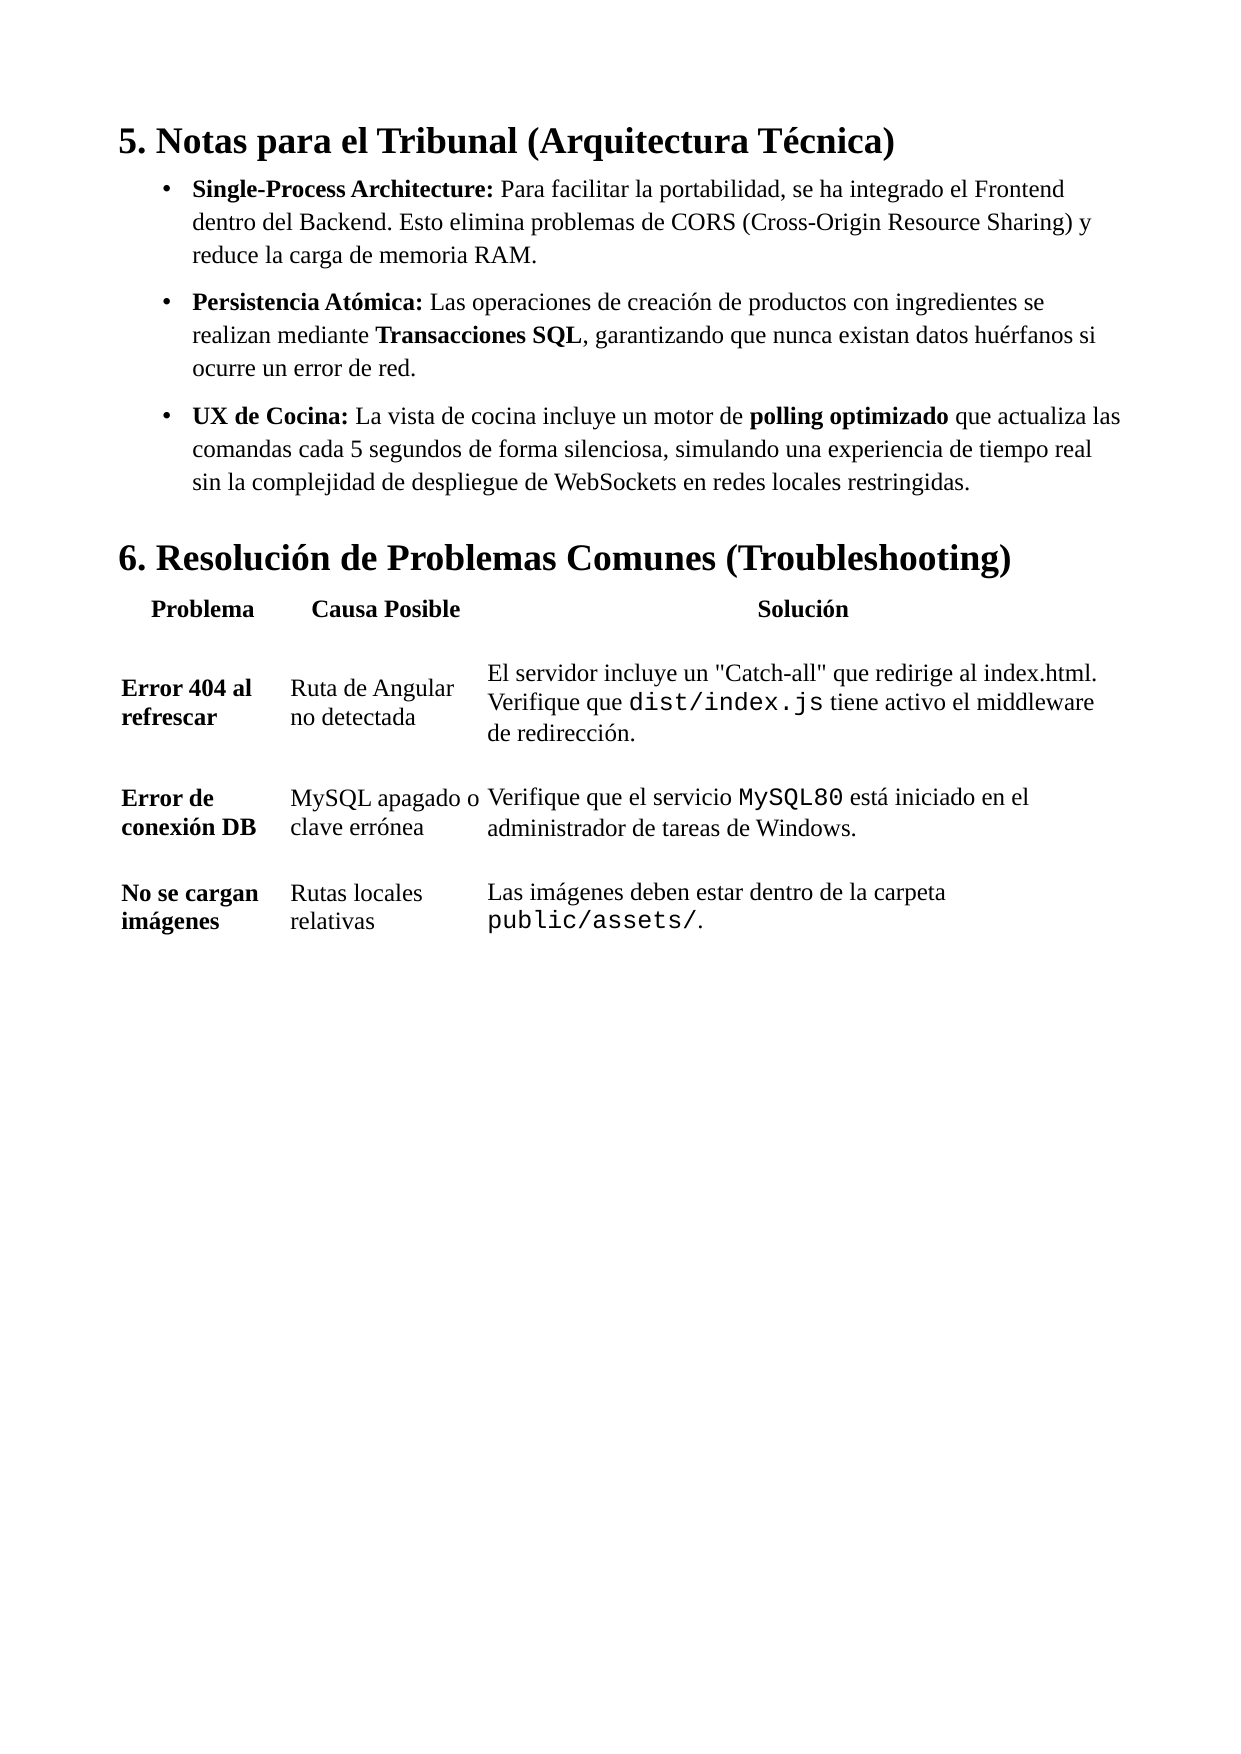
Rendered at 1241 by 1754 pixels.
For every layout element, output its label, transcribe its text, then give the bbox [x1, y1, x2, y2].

subtitle 6. Resolución de Problemas Comunes (Troubleshooting) [118, 536, 1122, 579]
table_cell Rutas locales relativas [287, 874, 484, 969]
subtitle 5. Notas para el Tribunal (Arquitectura Técnica) [118, 118, 1122, 161]
table_cell Error 404 al refrescar [118, 655, 287, 779]
list Persistencia Atómica: Las operaciones de creación de productos con ingredientes se realizan mediante Transacciones SQL, garantizando que nunca existan datos huérfanos si ocurre un error de red. [162, 287, 1122, 382]
table_cell MySQL apagado o clave errónea [287, 779, 484, 874]
table_cell Error de conexión DB [118, 779, 287, 874]
table_cell Ruta de Angular no detectada [287, 655, 484, 779]
table_cell No se cargan imágenes [118, 874, 287, 969]
list UX de Cocina: La vista de cocina incluye un motor de polling optimizado que actualiza las comandas cada 5 segundos de forma silenciosa, simulando una experiencia de tiempo real sin la complejidad de despliegue de WebSockets en redes locales restringidas. [162, 401, 1122, 496]
table_cell Las imágenes deben estar dentro de la carpeta public/assets/. [484, 874, 1122, 969]
table_cell Verifique que el servicio MySQL80 está iniciado en el administrador de tareas de Windows. [484, 779, 1122, 874]
table_cell El servidor incluye un "Catch-all" que redirige al index.html. Verifique que dist/index.js tiene activo el middleware de redirección. [484, 655, 1122, 779]
table_header Solución [484, 591, 1122, 655]
table_header Causa Posible [287, 591, 484, 655]
table_header Problema [118, 591, 287, 655]
list Single-Process Architecture: Para facilitar la portabilidad, se ha integrado el Frontend dentro del Backend. Esto elimina problemas de CORS (Cross-Origin Resource Sharing) y reduce la carga de memoria RAM. [162, 174, 1122, 268]
